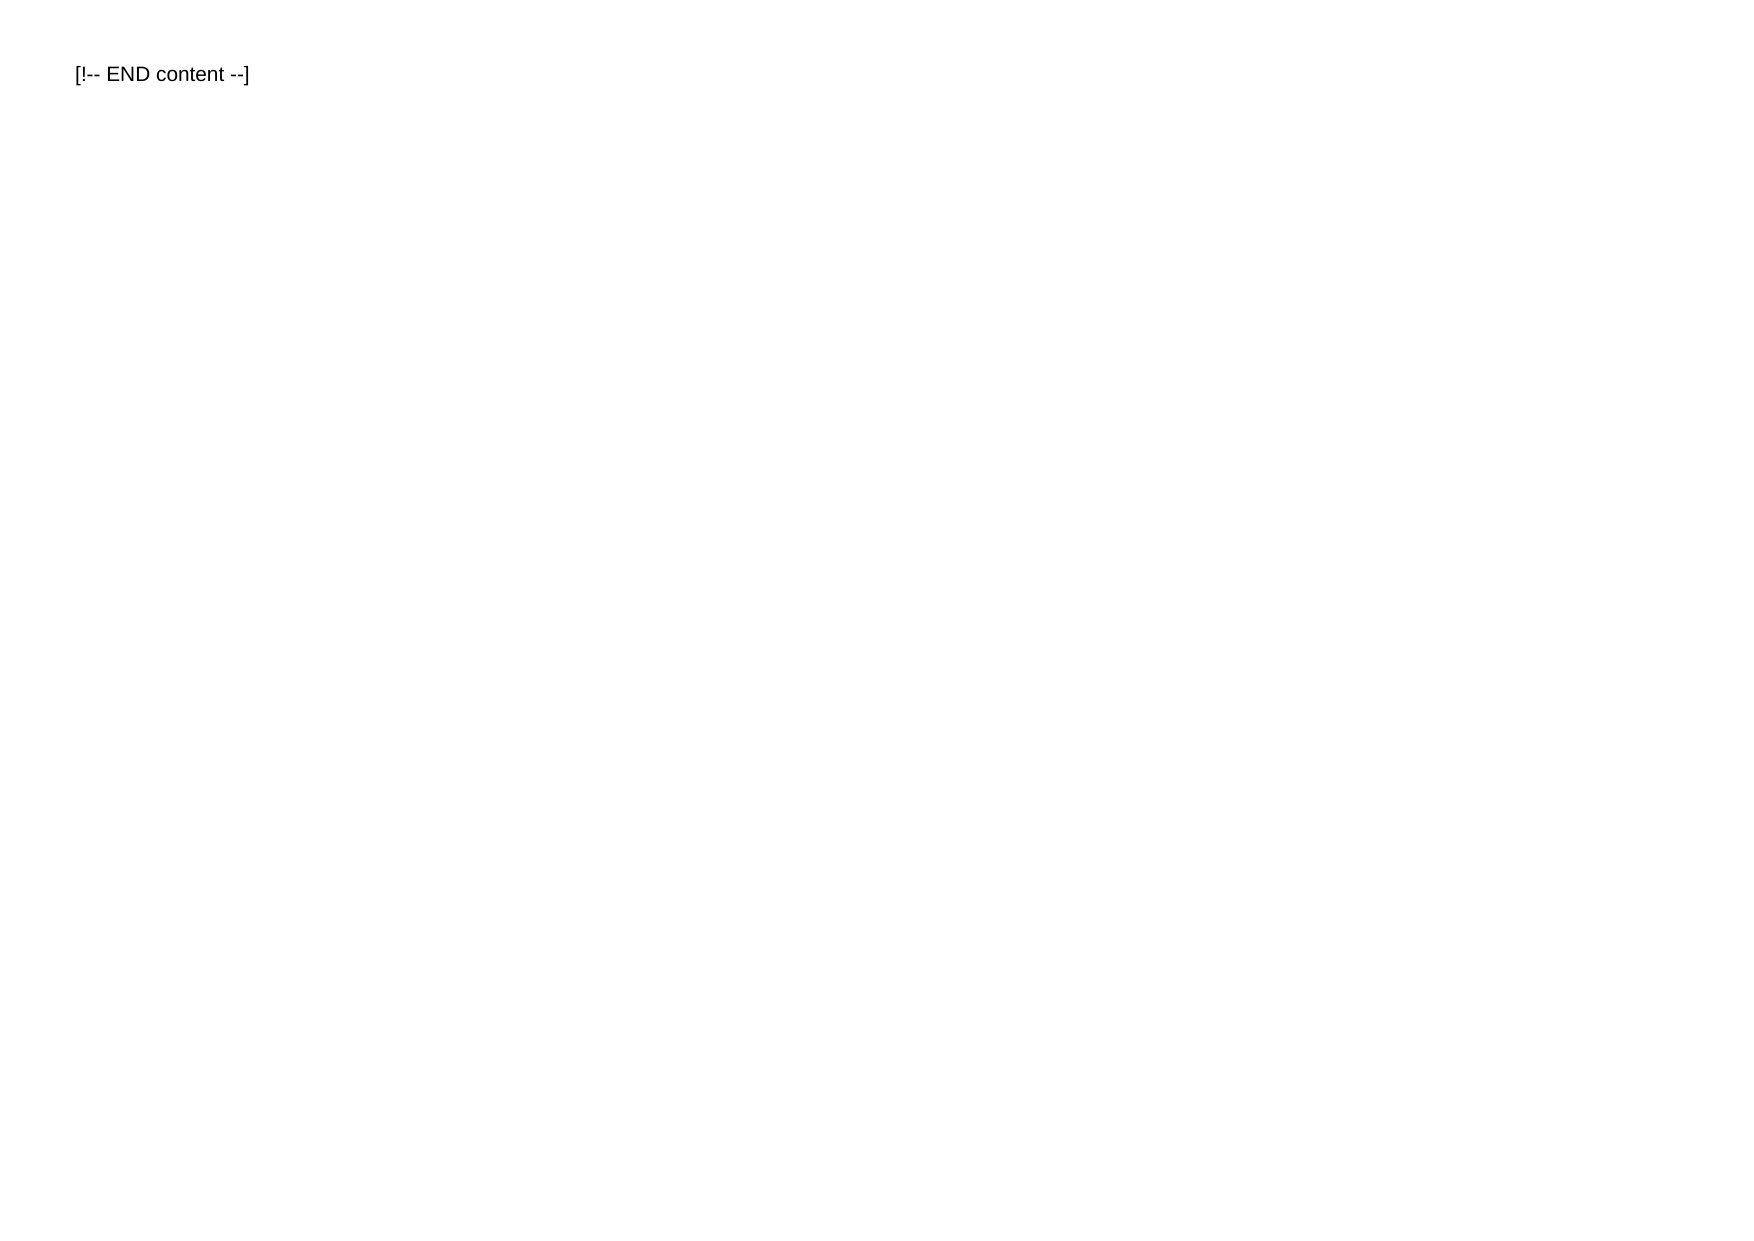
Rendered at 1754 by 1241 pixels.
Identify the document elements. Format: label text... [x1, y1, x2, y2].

text [!-- END content --] [75, 62, 1735, 86]
